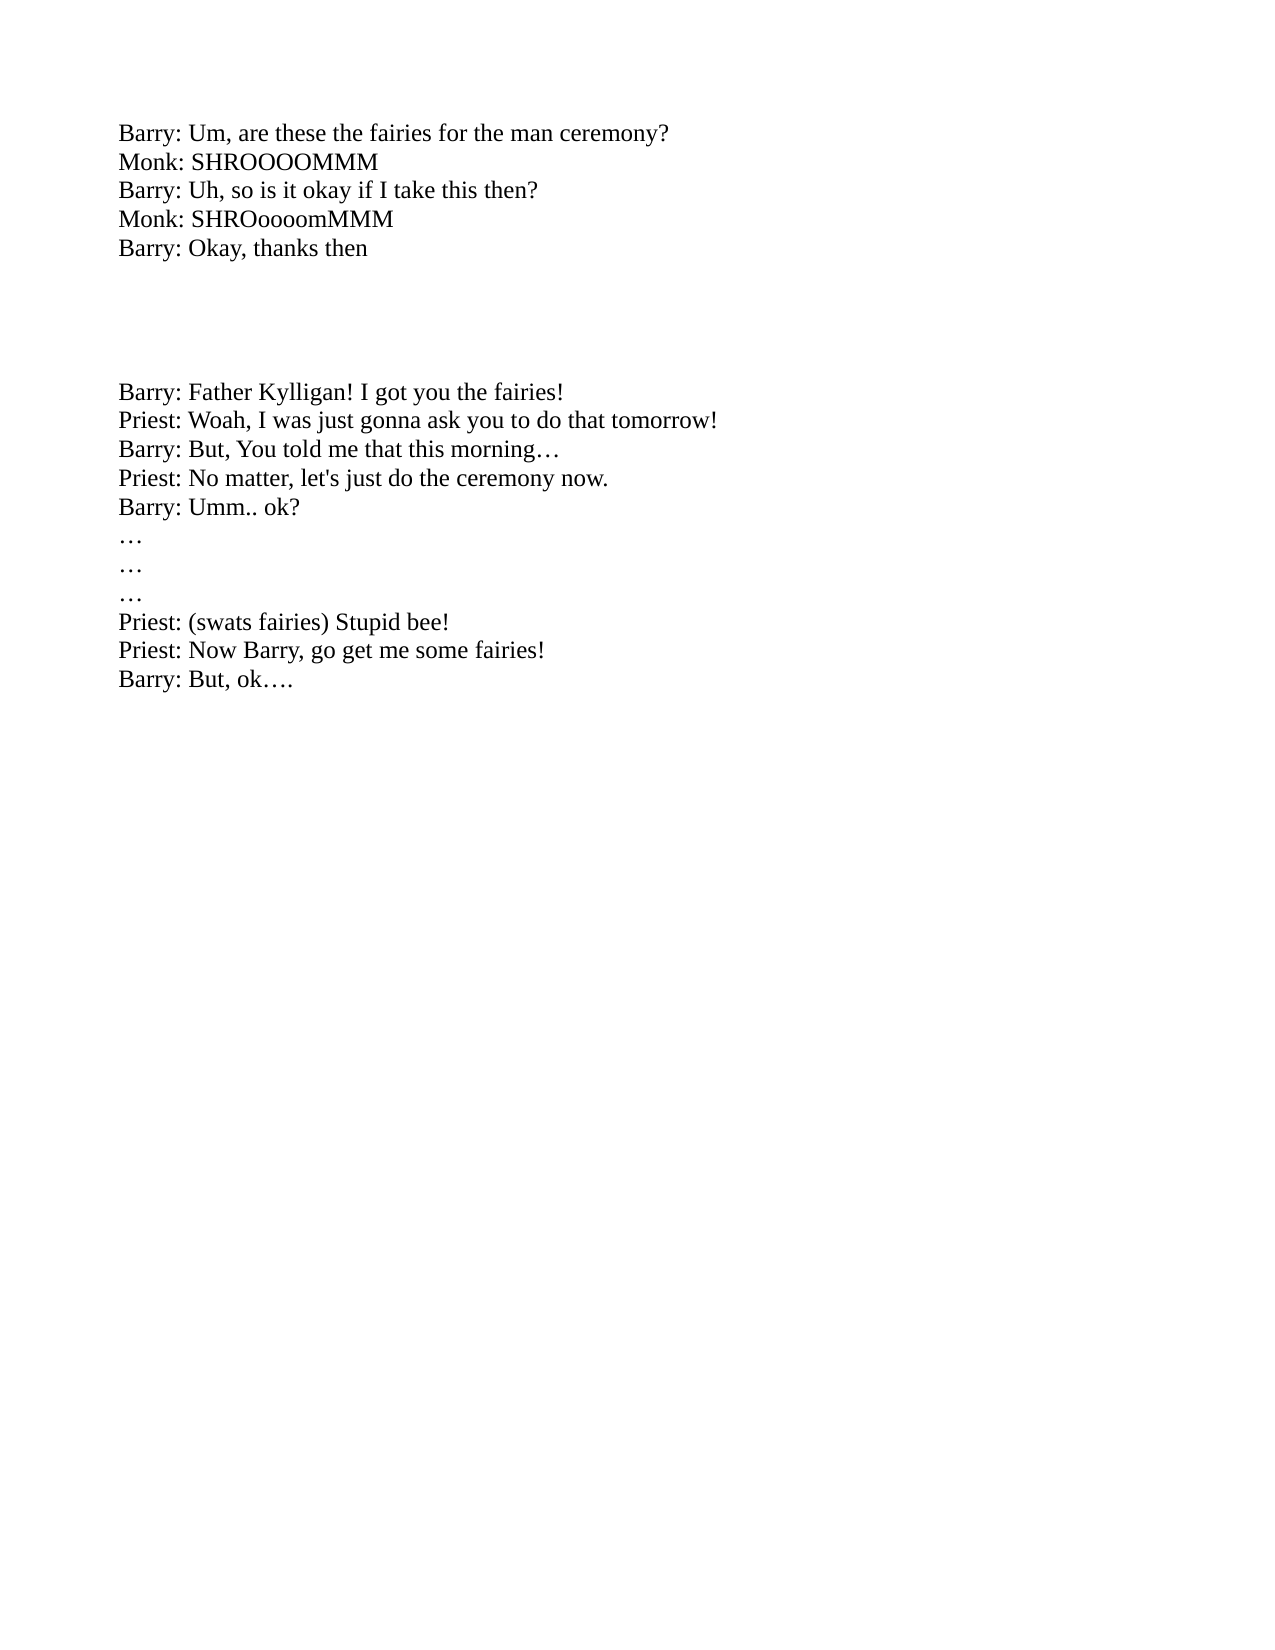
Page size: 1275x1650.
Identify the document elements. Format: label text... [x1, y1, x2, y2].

text Priest: No matter, let's just do the ceremony now. [118, 463, 1157, 492]
text Barry: But, You told me that this morning… [118, 434, 1157, 463]
text … [118, 521, 1157, 549]
text Barry: Um, are these the fairies for the man ceremony? [118, 118, 1157, 147]
text Monk: SHROOOOMMM [118, 147, 1157, 176]
text Barry: Uh, so is it okay if I take this then? [118, 176, 1157, 204]
text … [118, 578, 1157, 607]
text Barry: Father Kylligan! I got you the fairies! [118, 377, 1157, 406]
text Monk: SHROoooomMMM [118, 204, 1157, 233]
text … [118, 549, 1157, 578]
text Priest: Woah, I was just gonna ask you to do that tomorrow! [118, 406, 1157, 434]
text Barry: Okay, thanks then [118, 233, 1157, 262]
text Barry: Umm.. ok? [118, 492, 1157, 521]
text Barry: But, ok…. [118, 664, 1157, 693]
text Priest: Now Barry, go get me some fairies! [118, 636, 1157, 664]
text Priest: (swats fairies) Stupid bee! [118, 607, 1157, 636]
